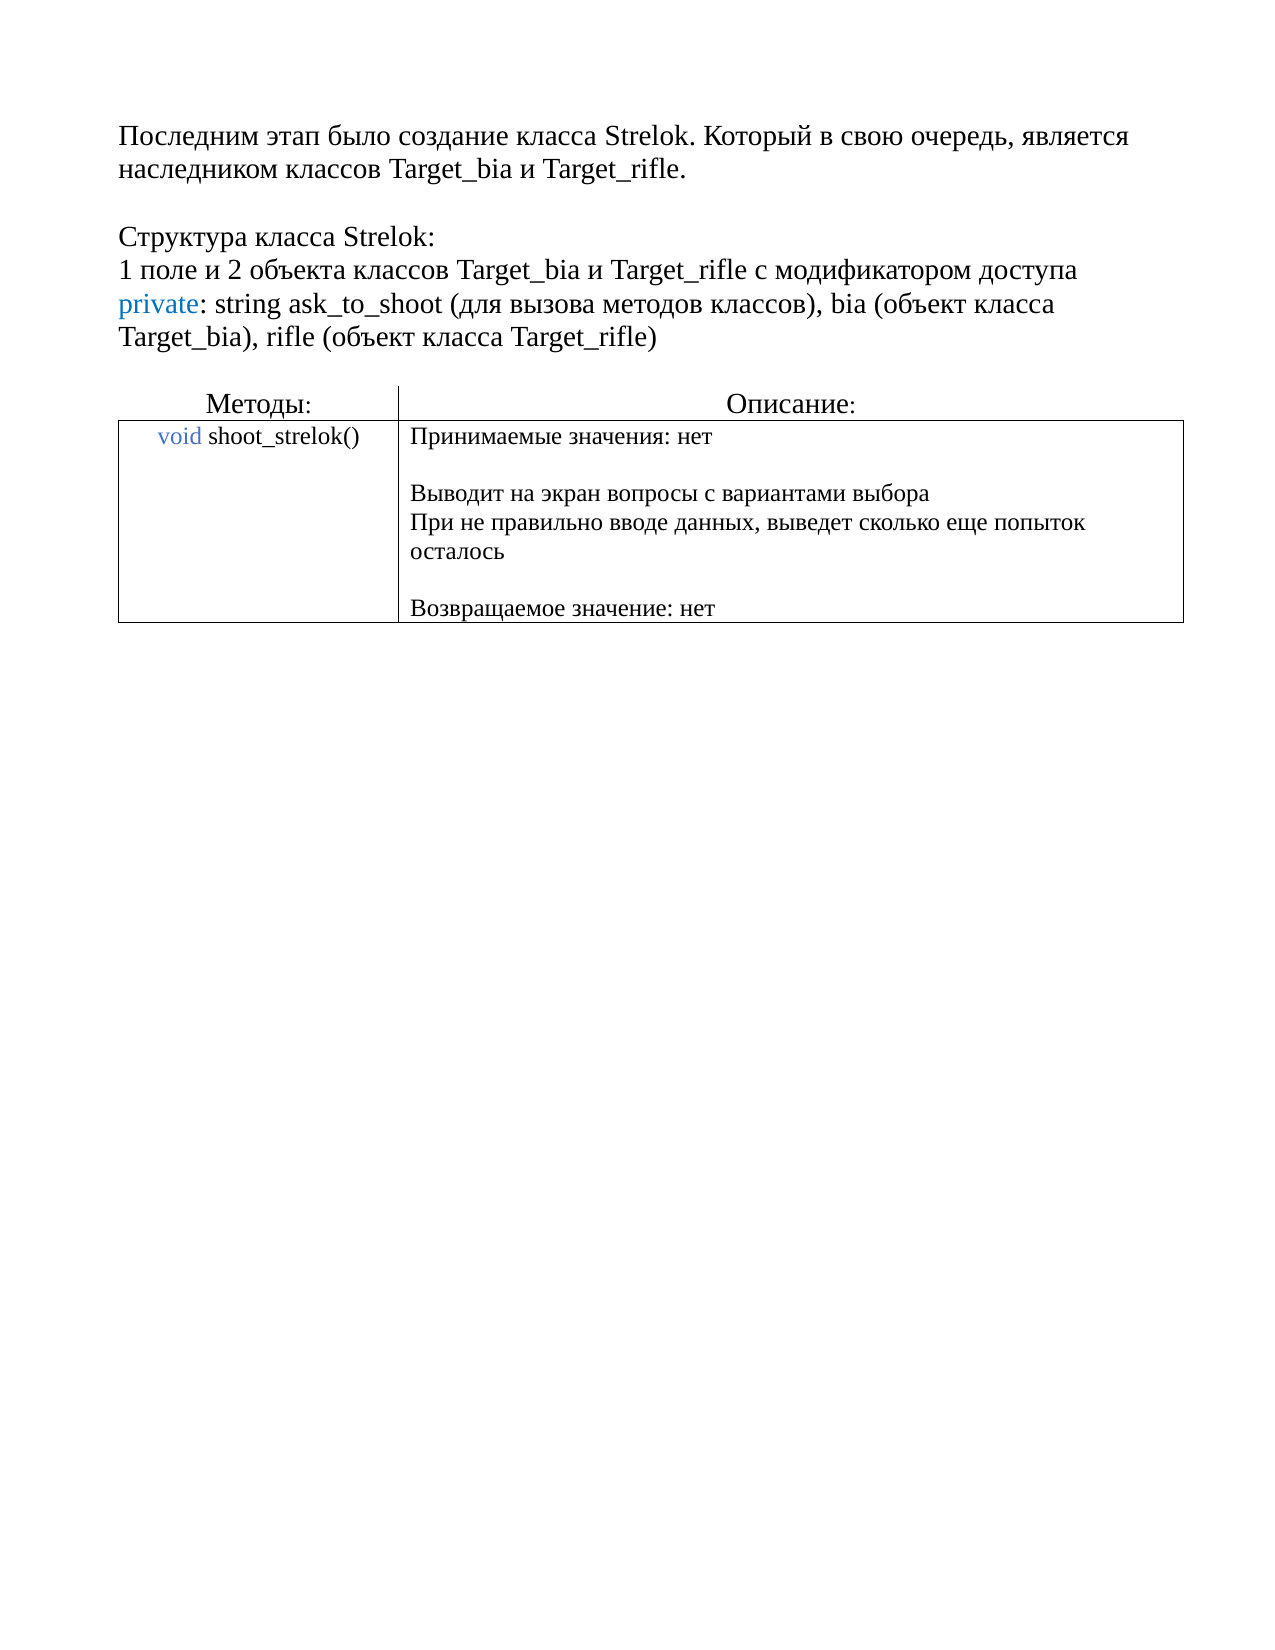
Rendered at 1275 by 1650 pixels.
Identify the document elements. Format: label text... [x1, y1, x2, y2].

text Структура класса Strelok: [118, 219, 1157, 252]
table_header Описание: [399, 386, 1183, 420]
table_cell Принимаемые значения: нет Выводит на экран вопросы с вариантами выбора При не правильно вводе данных, выведет сколько еще попыток осталось Возвращаемое значение: нет [399, 421, 1183, 622]
table_header Методы: [118, 386, 398, 420]
table_cell void shoot_strelok() [119, 421, 398, 622]
text 1 поле и 2 объекта классов Target_bia и Target_rifle с модификатором доступа private: string ask_to_shoot (для вызова методов классов), bia (объект класса Target_bia), rifle (объект класса Target_rifle) [118, 252, 1157, 353]
text Последним этап было создание класса Strelok. Который в свою очередь, является наследником классов Target_bia и Target_rifle. [118, 118, 1157, 185]
